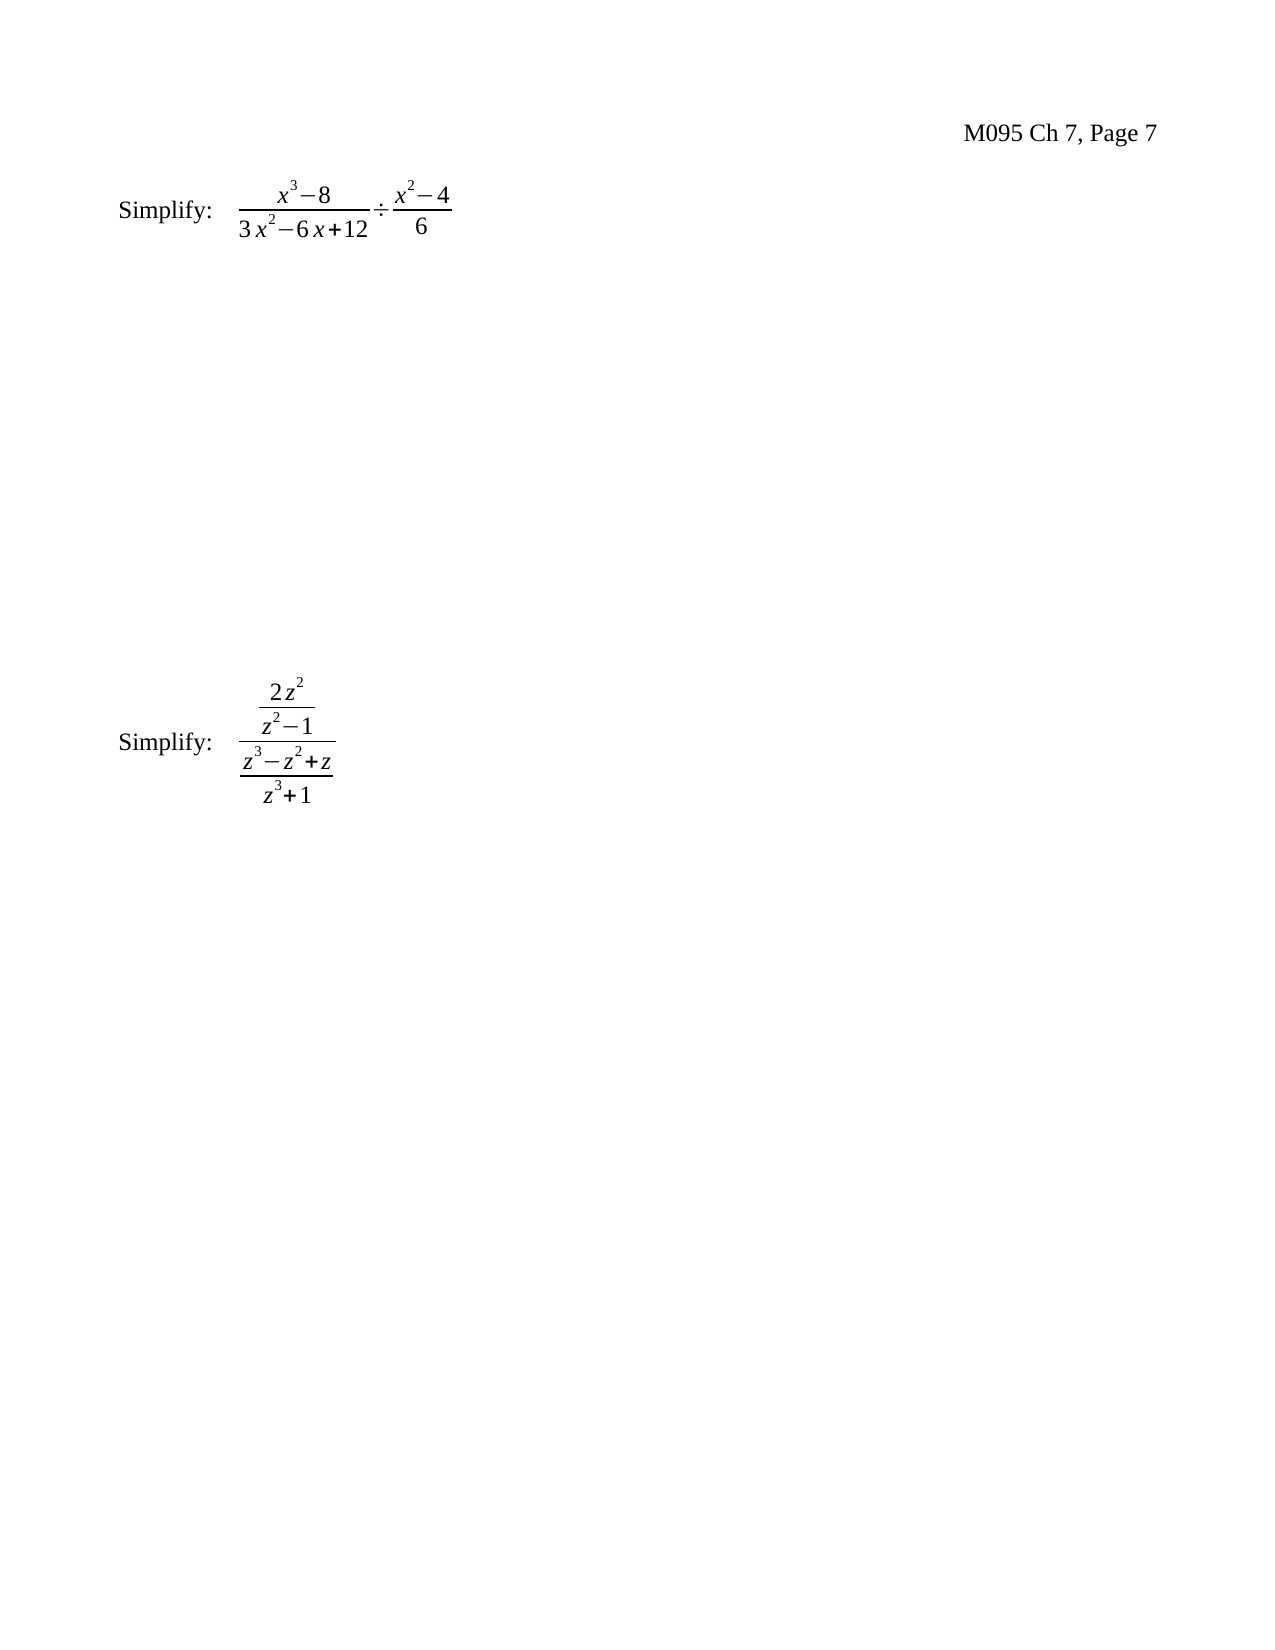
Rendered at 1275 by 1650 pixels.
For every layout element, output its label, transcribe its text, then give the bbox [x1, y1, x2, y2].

text Simplify: [118, 674, 1157, 809]
text Simplify: [118, 176, 1157, 242]
